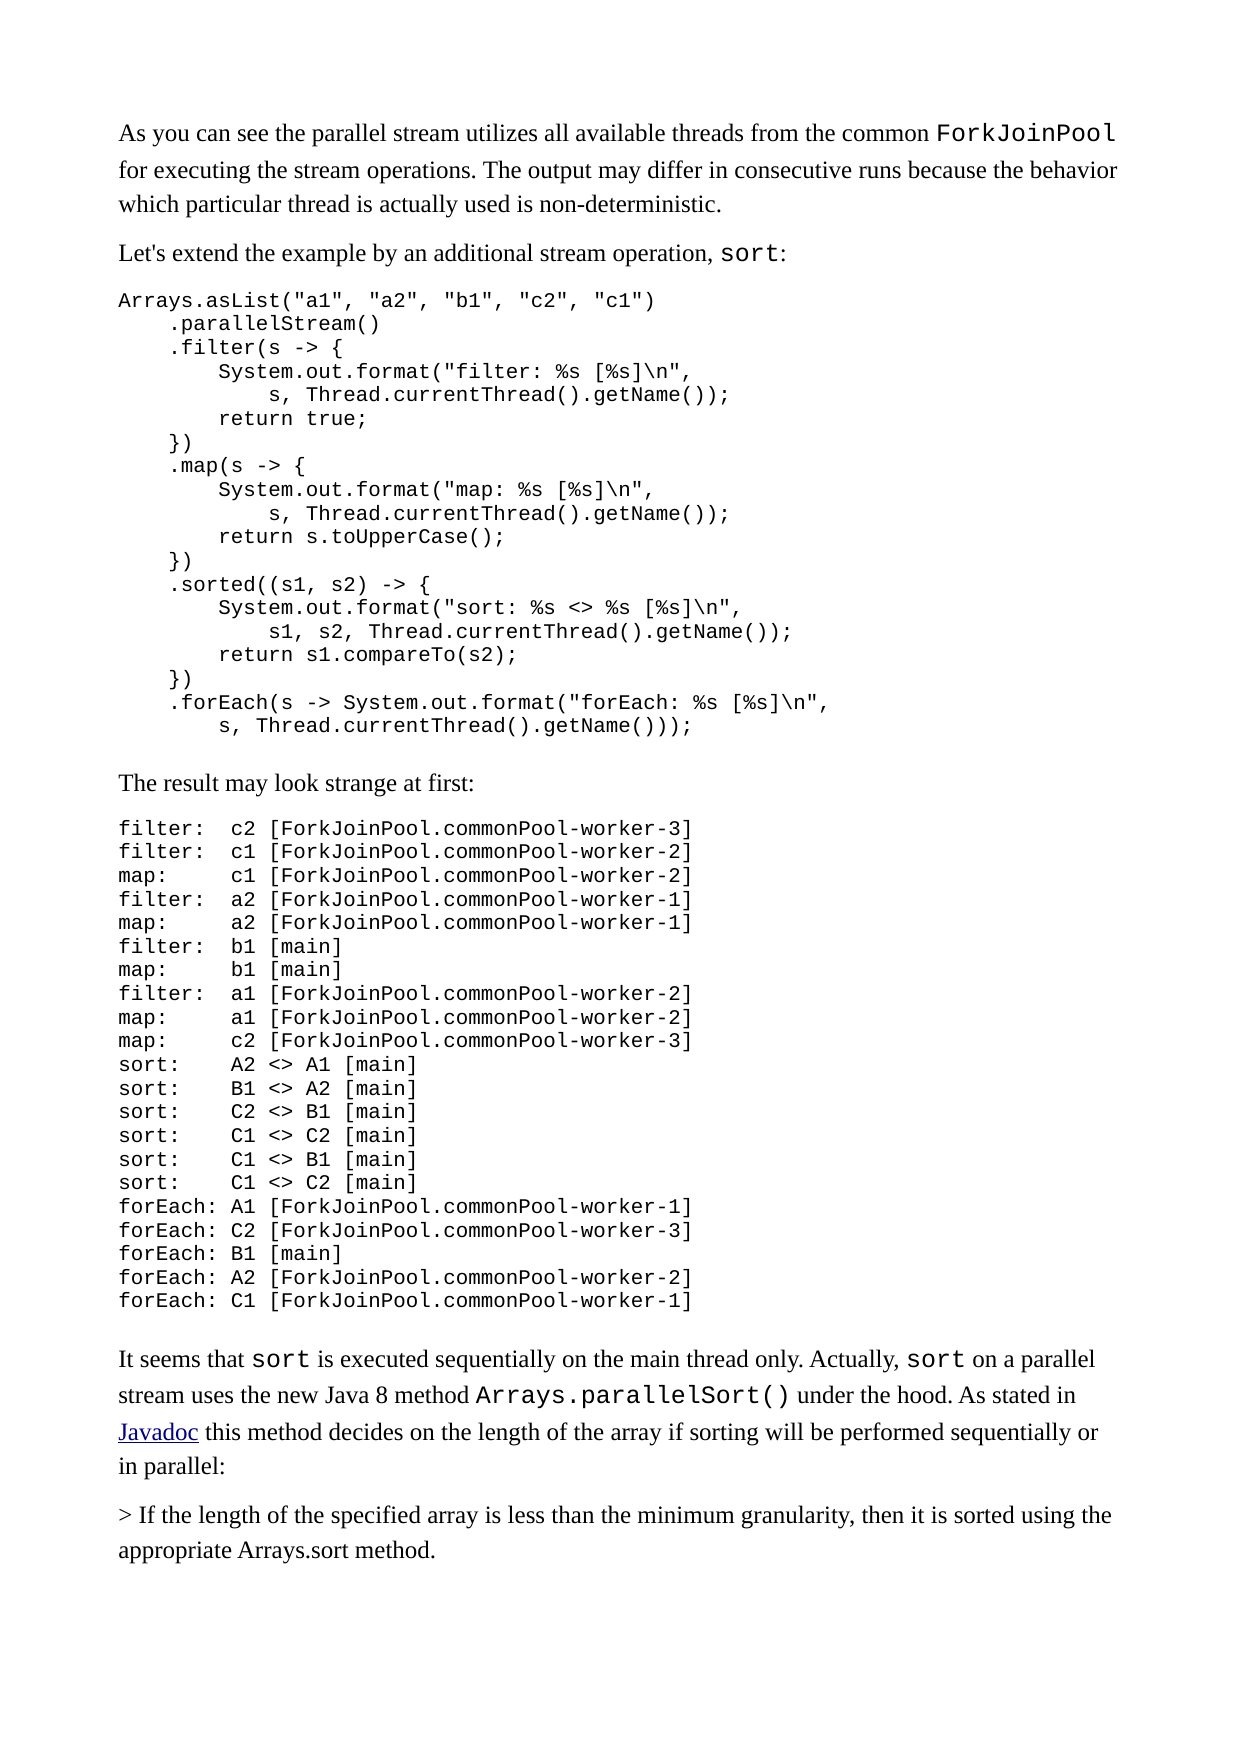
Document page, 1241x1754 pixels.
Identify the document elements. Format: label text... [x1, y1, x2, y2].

text forEach: C2 [ForkJoinPool.commonPool-worker-3] [118, 1219, 1122, 1243]
text The result may look strange at first: [118, 768, 1122, 797]
text sort: C1 <> B1 [main] [118, 1149, 1122, 1172]
text map: c2 [ForkJoinPool.commonPool-worker-3] [118, 1030, 1122, 1054]
text return s.toUpperCase(); [118, 526, 1122, 550]
text filter: b1 [main] [118, 936, 1122, 959]
text .forEach(s -> System.out.format("forEach: %s [%s]\n", [118, 692, 1122, 715]
text As you can see the parallel stream utilizes all available threads from the common ForkJoinPool for executing the stream operations. The output may differ in consecutive runs because the behavior which particular thread is actually used is non-deterministic. [118, 118, 1122, 218]
text sort: C2 <> B1 [main] [118, 1101, 1122, 1125]
text s1, s2, Thread.currentThread().getName()); [118, 621, 1122, 644]
text System.out.format("filter: %s [%s]\n", [118, 361, 1122, 384]
text filter: a2 [ForkJoinPool.commonPool-worker-1] [118, 888, 1122, 912]
text map: c1 [ForkJoinPool.commonPool-worker-2] [118, 865, 1122, 888]
text forEach: C1 [ForkJoinPool.commonPool-worker-1] [118, 1291, 1122, 1314]
text map: a2 [ForkJoinPool.commonPool-worker-1] [118, 912, 1122, 936]
text forEach: A1 [ForkJoinPool.commonPool-worker-1] [118, 1196, 1122, 1219]
text forEach: B1 [main] [118, 1243, 1122, 1267]
text Let's extend the example by an additional stream operation, sort: [118, 238, 1122, 269]
text filter: c1 [ForkJoinPool.commonPool-worker-2] [118, 841, 1122, 865]
text sort: B1 <> A2 [main] [118, 1078, 1122, 1101]
text sort: C1 <> C2 [main] [118, 1125, 1122, 1149]
text forEach: A2 [ForkJoinPool.commonPool-worker-2] [118, 1267, 1122, 1291]
text return s1.compareTo(s2); [118, 644, 1122, 668]
text System.out.format("map: %s [%s]\n", [118, 479, 1122, 503]
text map: b1 [main] [118, 959, 1122, 983]
text s, Thread.currentThread().getName()); [118, 503, 1122, 526]
text .filter(s -> { [118, 337, 1122, 361]
text map: a1 [ForkJoinPool.commonPool-worker-2] [118, 1007, 1122, 1030]
text Arrays.asList("a1", "a2", "b1", "c2", "c1") [118, 290, 1122, 313]
text sort: A2 <> A1 [main] [118, 1054, 1122, 1078]
text filter: a1 [ForkJoinPool.commonPool-worker-2] [118, 983, 1122, 1007]
text It seems that sort is executed sequentially on the main thread only. Actually, sort on a parallel stream uses the new Java 8 method Arrays.parallelSort() under the hood. As stated in Javadoc this method decides on the length of the array if sorting will be performed sequentially or in parallel: [118, 1344, 1122, 1480]
text }) [118, 550, 1122, 573]
text filter: c2 [ForkJoinPool.commonPool-worker-3] [118, 818, 1122, 841]
text sort: C1 <> C2 [main] [118, 1172, 1122, 1196]
text .parallelStream() [118, 313, 1122, 337]
text }) [118, 432, 1122, 455]
text System.out.format("sort: %s <> %s [%s]\n", [118, 597, 1122, 621]
text s, Thread.currentThread().getName()); [118, 384, 1122, 408]
text return true; [118, 408, 1122, 432]
text s, Thread.currentThread().getName())); [118, 715, 1122, 739]
text > If the length of the specified array is less than the minimum granularity, then it is sorted using the appropriate Arrays.sort method. [118, 1500, 1122, 1563]
text .map(s -> { [118, 455, 1122, 479]
text }) [118, 668, 1122, 692]
text .sorted((s1, s2) -> { [118, 573, 1122, 597]
